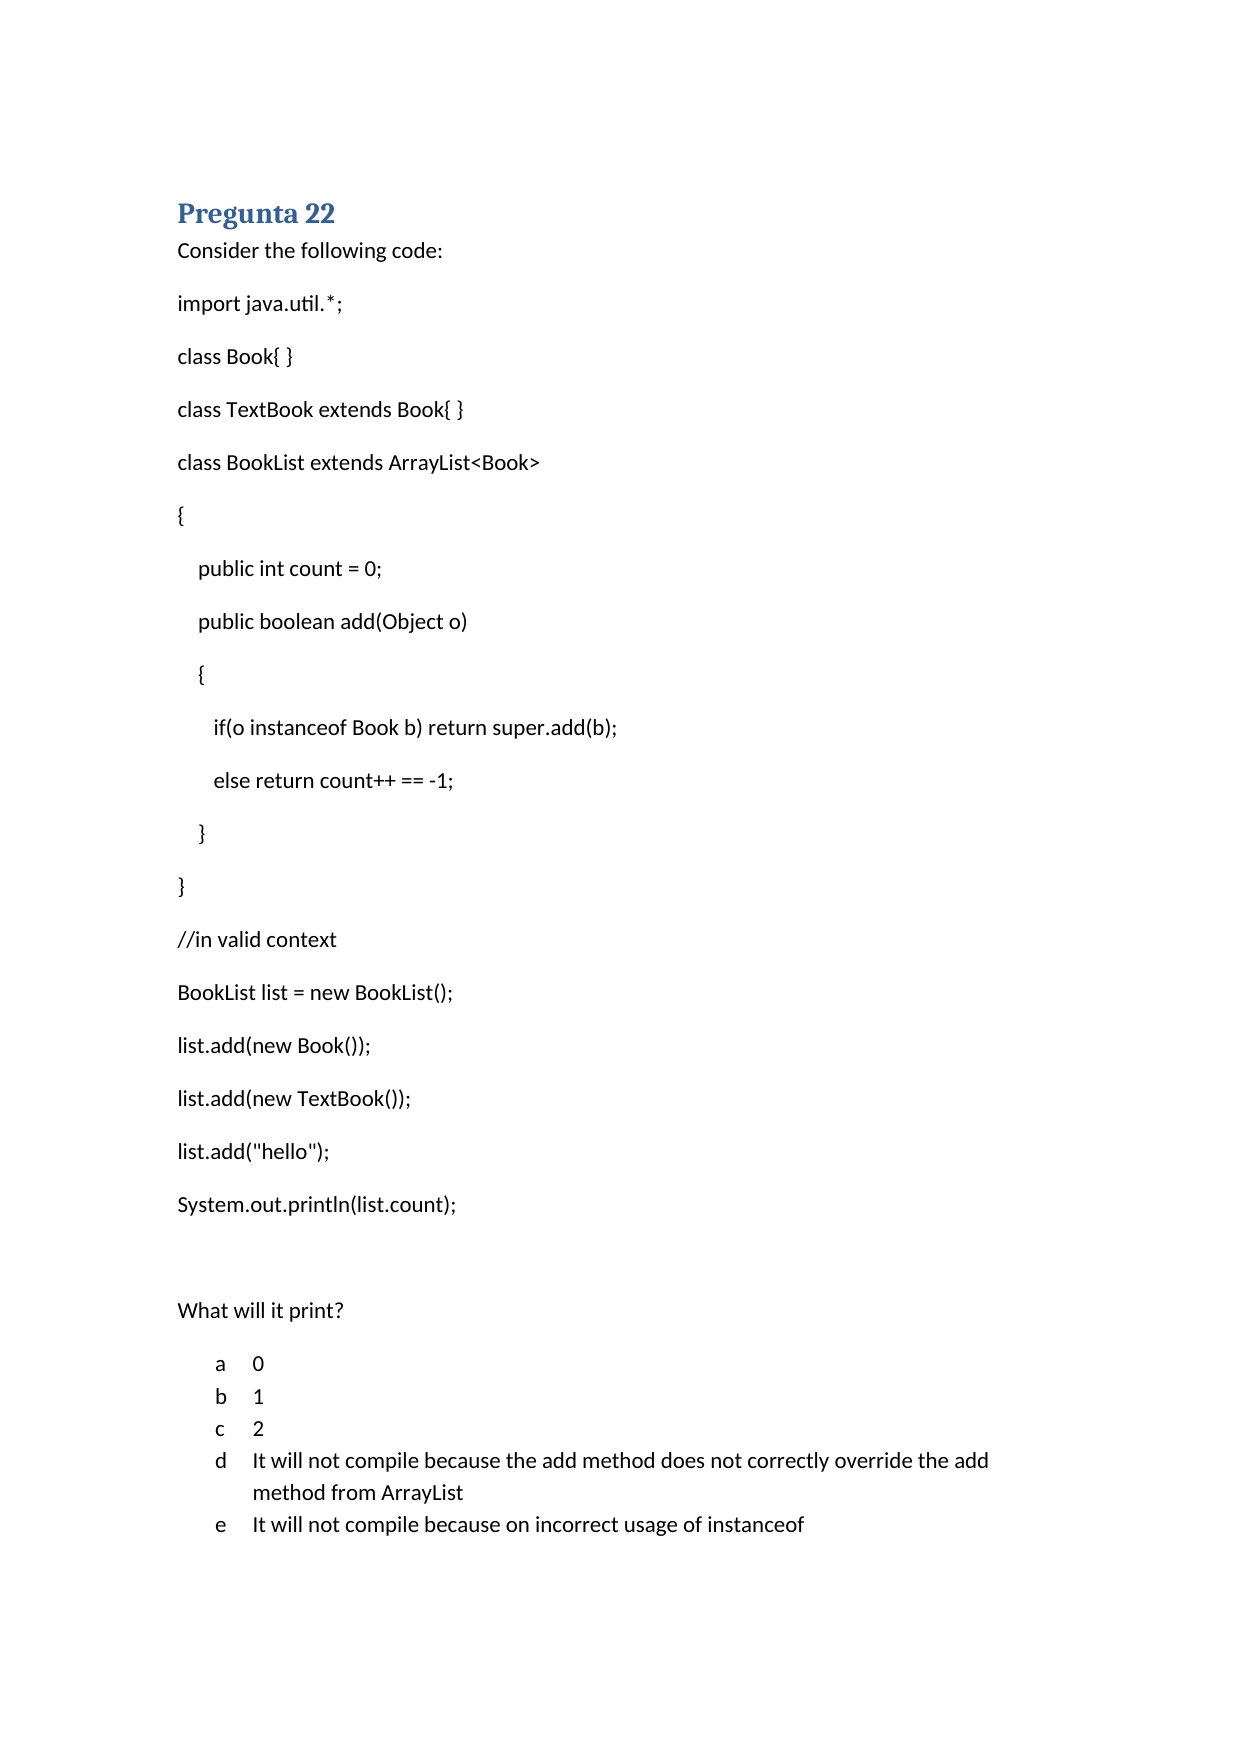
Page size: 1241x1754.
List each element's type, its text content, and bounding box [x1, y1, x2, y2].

text //in valid context [177, 925, 1063, 953]
text if(o instanceof Book b) return super.add(b); [177, 713, 1063, 741]
text What will it print? [177, 1297, 1063, 1324]
list It will not compile because on incorrect usage of instanceof [215, 1511, 1063, 1538]
text list.add("hello"); [177, 1137, 1063, 1166]
text public int count = 0; [177, 554, 1063, 582]
text BookList list = new BookList(); [177, 978, 1063, 1006]
text Consider the following code: [177, 236, 1063, 264]
subtitle Pregunta 22 [177, 198, 1063, 231]
text public boolean add(Object o) [177, 607, 1063, 635]
text { [177, 501, 1063, 529]
text import java.util.*; [177, 289, 1063, 317]
text list.add(new TextBook()); [177, 1084, 1063, 1112]
text else return count++ == -1; [177, 766, 1063, 794]
text } [177, 819, 1063, 847]
text class BookList extends ArrayList<Book> [177, 448, 1063, 476]
text list.add(new Book()); [177, 1031, 1063, 1059]
list 0 [215, 1349, 1063, 1378]
text { [177, 660, 1063, 688]
list It will not compile because the add method does not correctly override the add method from ArrayList [215, 1446, 1063, 1506]
text } [177, 872, 1063, 900]
list 2 [215, 1414, 1063, 1442]
text class TextBook extends Book{ } [177, 395, 1063, 423]
text class Book{ } [177, 342, 1063, 370]
text System.out.println(list.count); [177, 1191, 1063, 1218]
list 1 [215, 1382, 1063, 1410]
